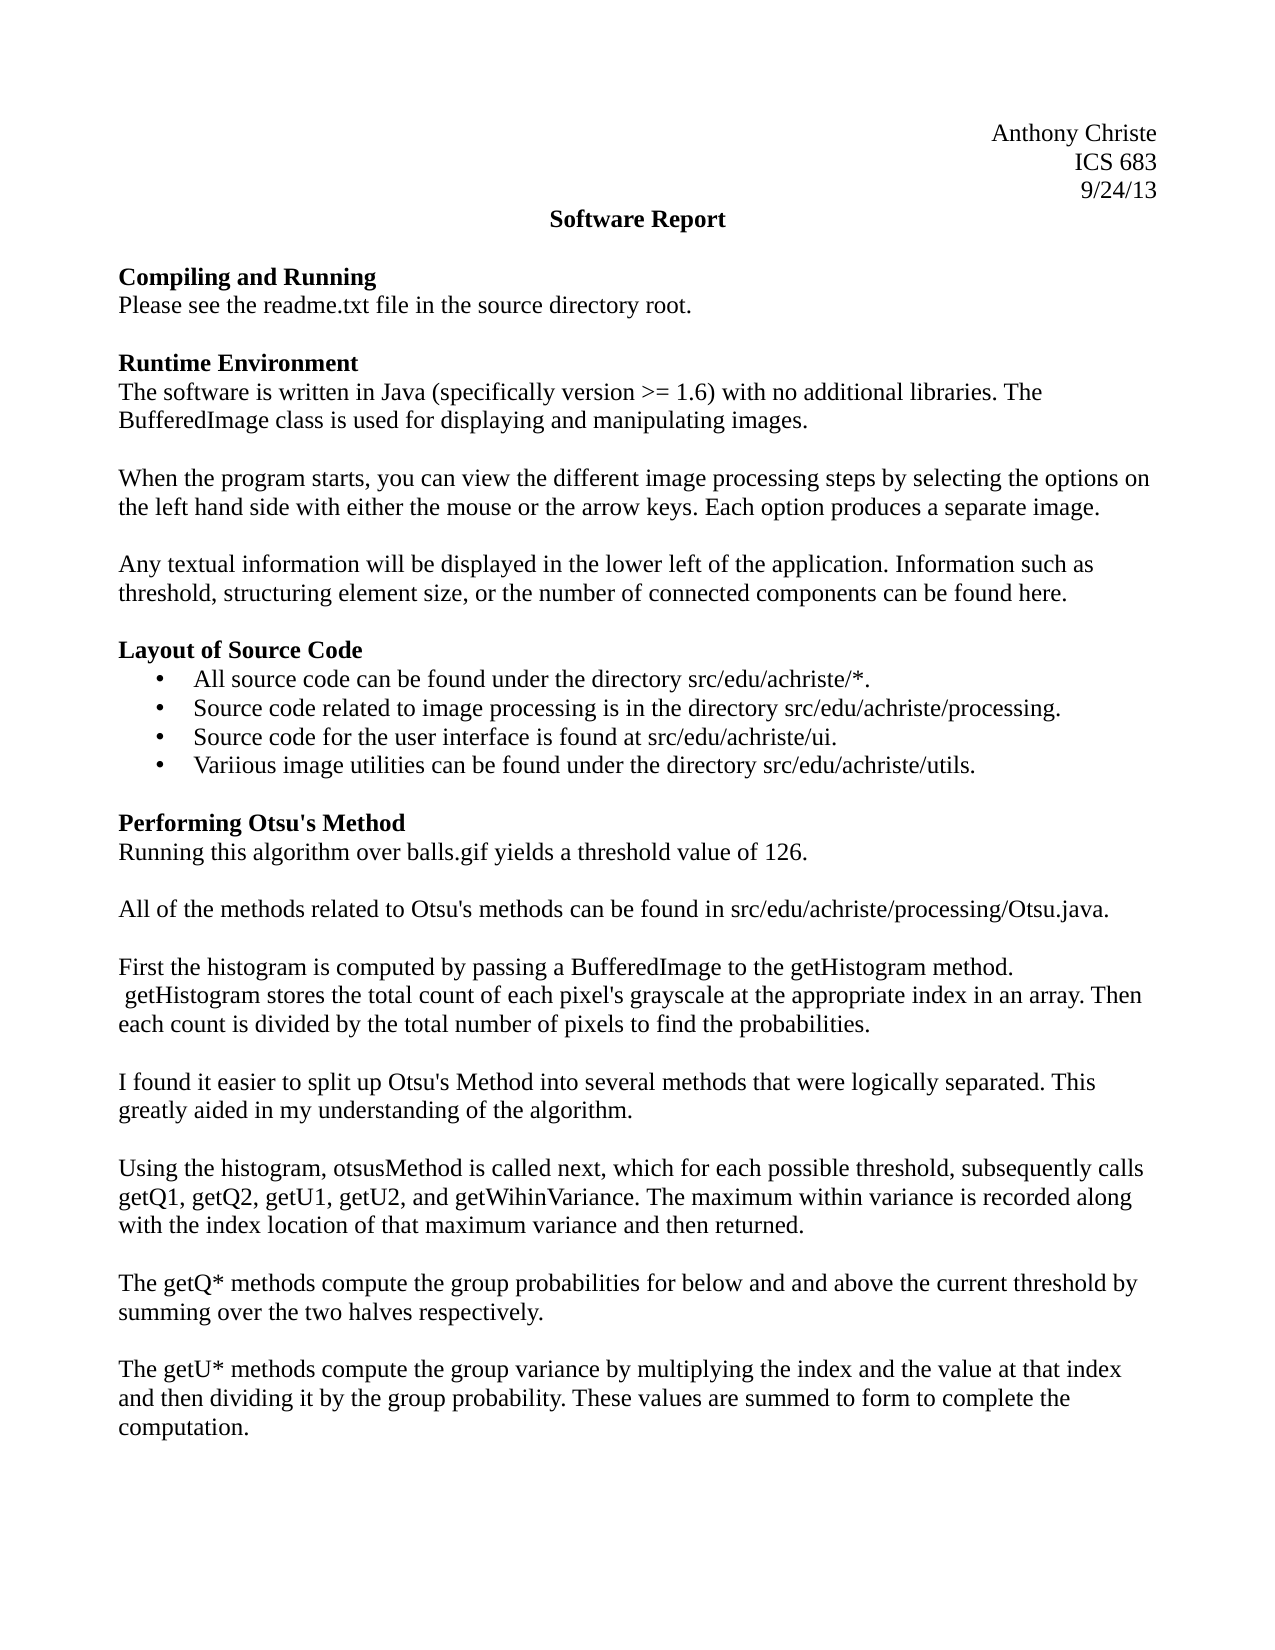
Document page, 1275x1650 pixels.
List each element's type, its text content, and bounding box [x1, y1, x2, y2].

list Variious image utilities can be found under the directory src/edu/achriste/utils. [156, 751, 1157, 779]
text The getQ* methods compute the group probabilities for below and and above the current threshold by summing over the two halves respectively. [118, 1268, 1157, 1326]
text When the program starts, you can view the different image processing steps by selecting the options on the left hand side with either the mouse or the arrow keys. Each option produces a separate image. [118, 463, 1157, 521]
text Using the histogram, otsusMethod is called next, which for each possible threshold, subsequently calls getQ1, getQ2, getU1, getU2, and getWihinVariance. The maximum within variance is recorded along with the index location of that maximum variance and then returned. [118, 1153, 1157, 1239]
text Any textual information will be displayed in the lower left of the application. Information such as threshold, structuring element size, or the number of connected components can be found here. [118, 549, 1157, 607]
list Source code related to image processing is in the directory src/edu/achriste/processing. [156, 693, 1157, 722]
text The software is written in Java (specifically version >= 1.6) with no additional libraries. The BufferedImage class is used for displaying and manipulating images. [118, 377, 1157, 434]
text The getU* methods compute the group variance by multiplying the index and the value at that index and then dividing it by the group probability. These values are summed to form to complete the computation. [118, 1354, 1157, 1441]
text Layout of Source Code [118, 636, 1157, 664]
text First the histogram is computed by passing a BufferedImage to the getHistogram method. [118, 952, 1157, 981]
text All of the methods related to Otsu's methods can be found in src/edu/achriste/processing/Otsu.java. [118, 894, 1157, 923]
text I found it easier to split up Otsu's Method into several methods that were logically separated. This greatly aided in my understanding of the algorithm. [118, 1067, 1157, 1124]
text Runtime Environment [118, 348, 1157, 377]
text Compiling and Running [118, 262, 1157, 291]
list Source code for the user interface is found at src/edu/achriste/ui. [156, 722, 1157, 751]
text getHistogram stores the total count of each pixel's grayscale at the appropriate index in an array. Then each count is divided by the total number of pixels to find the probabilities. [118, 981, 1157, 1038]
text Anthony Christe [118, 118, 1157, 147]
text Performing Otsu's Method [118, 808, 1157, 837]
text Please see the readme.txt file in the source directory root. [118, 291, 1157, 319]
text Software Report [118, 204, 1157, 233]
text ICS 683 [118, 147, 1157, 176]
text 9/24/13 [118, 176, 1157, 204]
list All source code can be found under the directory src/edu/achriste/*. [156, 664, 1157, 693]
text Running this algorithm over balls.gif yields a threshold value of 126. [118, 837, 1157, 866]
